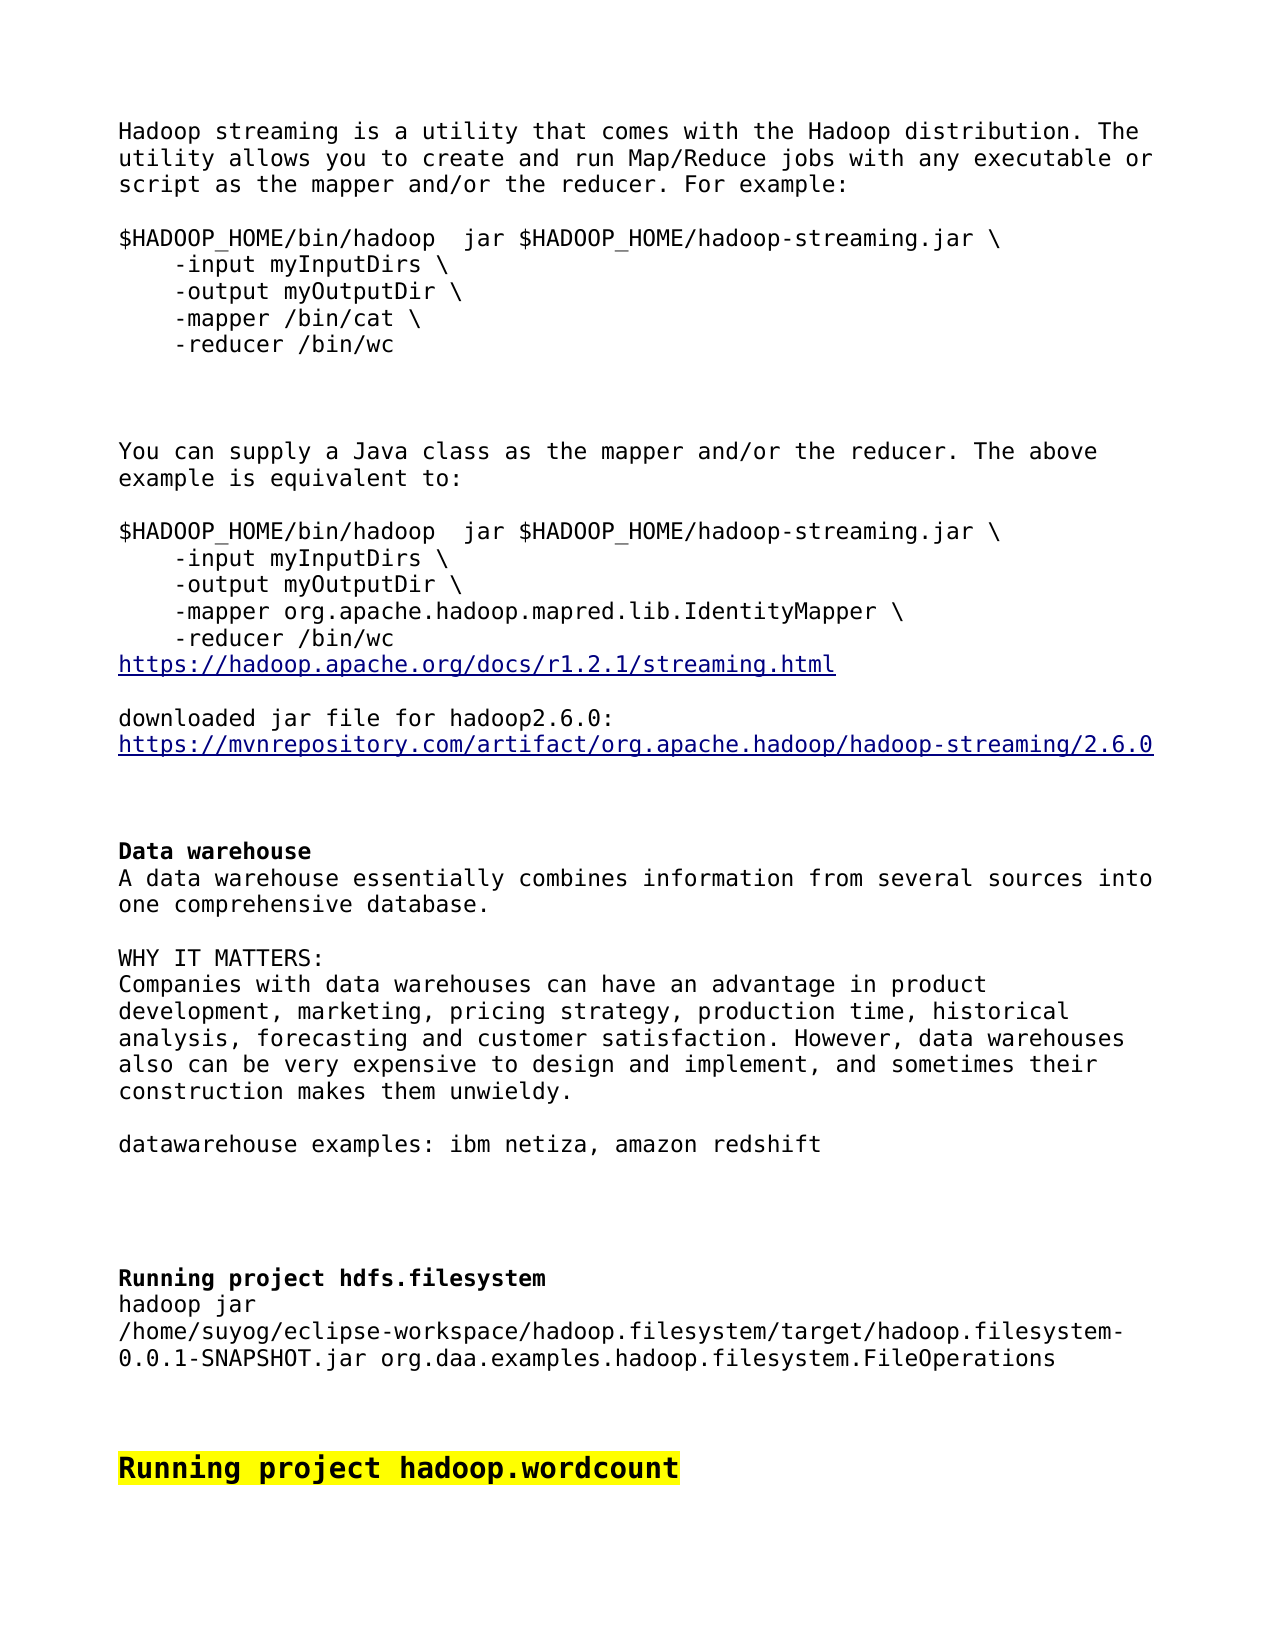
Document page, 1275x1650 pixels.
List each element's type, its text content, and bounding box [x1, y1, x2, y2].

text https://hadoop.apache.org/docs/r1.2.1/streaming.html [118, 651, 1157, 678]
text https://mvnrepository.com/artifact/org.apache.hadoop/hadoop-streaming/2.6.0 [118, 731, 1157, 758]
text hadoop jar /home/suyog/eclipse-workspace/hadoop.filesystem/target/hadoop.filesystem-0.0.1-SNAPSHOT.jar org.daa.examples.hadoop.filesystem.FileOperations [118, 1291, 1157, 1371]
text You can supply a Java class as the mapper and/or the reducer. The above example is equivalent to: [118, 438, 1157, 491]
text WHY IT MATTERS: [118, 945, 1157, 971]
text Running project hdfs.filesystem [118, 1265, 1157, 1291]
text Running project hadoop.wordcount [118, 1451, 1157, 1485]
text Data warehouse [118, 838, 1157, 865]
text -mapper /bin/cat \ [118, 305, 1157, 331]
text -reducer /bin/wc [118, 625, 1157, 651]
text downloaded jar file for hadoop2.6.0: [118, 705, 1157, 731]
text -reducer /bin/wc [118, 331, 1157, 358]
text -input myInputDirs \ [118, 545, 1157, 571]
text -mapper org.apache.hadoop.mapred.lib.IdentityMapper \ [118, 598, 1157, 625]
text datawarehouse examples: ibm netiza, amazon redshift [118, 1131, 1157, 1158]
text -input myInputDirs \ [118, 251, 1157, 278]
text $HADOOP_HOME/bin/hadoop jar $HADOOP_HOME/hadoop-streaming.jar \ [118, 225, 1157, 251]
text Hadoop streaming is a utility that comes with the Hadoop distribution. The utility allows you to create and run Map/Reduce jobs with any executable or script as the mapper and/or the reducer. For example: [118, 118, 1157, 198]
text $HADOOP_HOME/bin/hadoop jar $HADOOP_HOME/hadoop-streaming.jar \ [118, 518, 1157, 545]
text Companies with data warehouses can have an advantage in product development, marketing, pricing strategy, production time, historical analysis, forecasting and customer satisfaction. However, data warehouses also can be very expensive to design and implement, and sometimes their construction makes them unwieldy. [118, 971, 1157, 1105]
text -output myOutputDir \ [118, 278, 1157, 305]
text A data warehouse essentially combines information from several sources into one comprehensive database. [118, 865, 1157, 918]
text -output myOutputDir \ [118, 571, 1157, 598]
